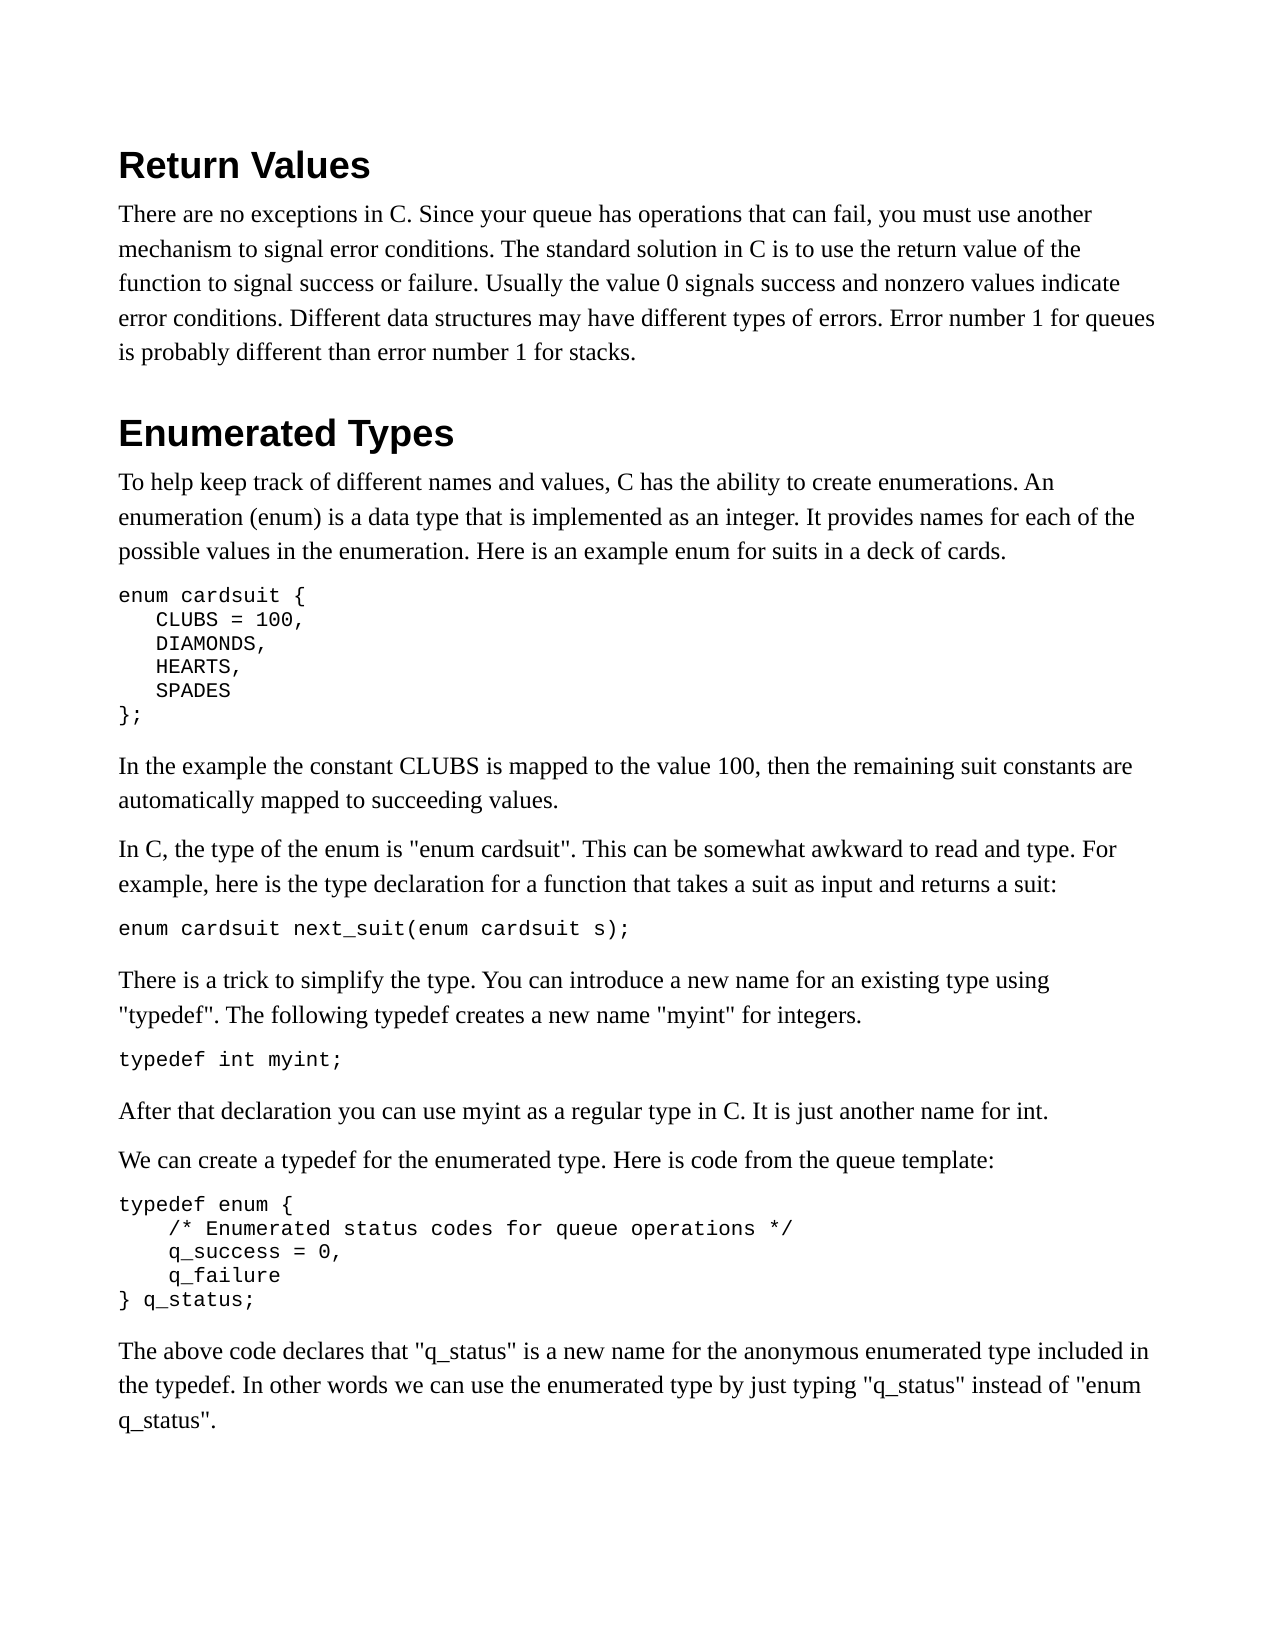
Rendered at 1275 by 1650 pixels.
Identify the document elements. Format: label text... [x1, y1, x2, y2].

text /* Enumerated status codes for queue operations */ [118, 1218, 1157, 1242]
text The above code declares that "q_status" is a new name for the anonymous enumerated type included in the typedef. In other words we can use the enumerated type by just typing "q_status" instead of "enum q_status". [118, 1336, 1157, 1434]
text typedef int myint; [118, 1049, 1157, 1072]
text CLUBS = 100, [118, 609, 1157, 633]
text In C, the type of the enum is "enum cardsuit". This can be somewhat awkward to read and type. For example, here is the type declaration for a function that takes a suit as input and returns a suit: [118, 834, 1157, 898]
text q_failure [118, 1265, 1157, 1289]
text typedef enum { [118, 1194, 1157, 1218]
text After that declaration you can use myint as a regular type in C. It is just another name for int. [118, 1096, 1157, 1125]
subtitle Return Values [118, 143, 1157, 187]
text HEARTS, [118, 656, 1157, 680]
text There are no exceptions in C. Since your queue has operations that can fail, you must use another mechanism to signal error conditions. The standard solution in C is to use the return value of the function to signal success or failure. Usually the value 0 signals success and nonzero values indicate error conditions. Different data structures may have different types of errors. Error number 1 for queues is probably different than error number 1 for stacks. [118, 199, 1157, 366]
text To help keep track of different names and values, C has the ability to create enumerations. An enumeration (enum) is a data type that is implemented as an integer. It provides names for each of the possible values in the enumeration. Here is an example enum for suits in a deck of cards. [118, 467, 1157, 565]
text We can create a typedef for the enumerated type. Here is code from the queue template: [118, 1145, 1157, 1174]
text SPADES [118, 680, 1157, 704]
text There is a trick to simplify the type. You can introduce a new name for an existing type using "typedef". The following typedef creates a new name "myint" for integers. [118, 965, 1157, 1028]
text In the example the constant CLUBS is mapped to the value 100, then the remaining suit constants are automatically mapped to succeeding values. [118, 751, 1157, 814]
text enum cardsuit { [118, 585, 1157, 609]
subtitle Enumerated Types [118, 411, 1157, 455]
text DIAMONDS, [118, 633, 1157, 656]
text } q_status; [118, 1289, 1157, 1312]
text q_success = 0, [118, 1242, 1157, 1265]
text enum cardsuit next_suit(enum cardsuit s); [118, 918, 1157, 942]
text }; [118, 704, 1157, 727]
